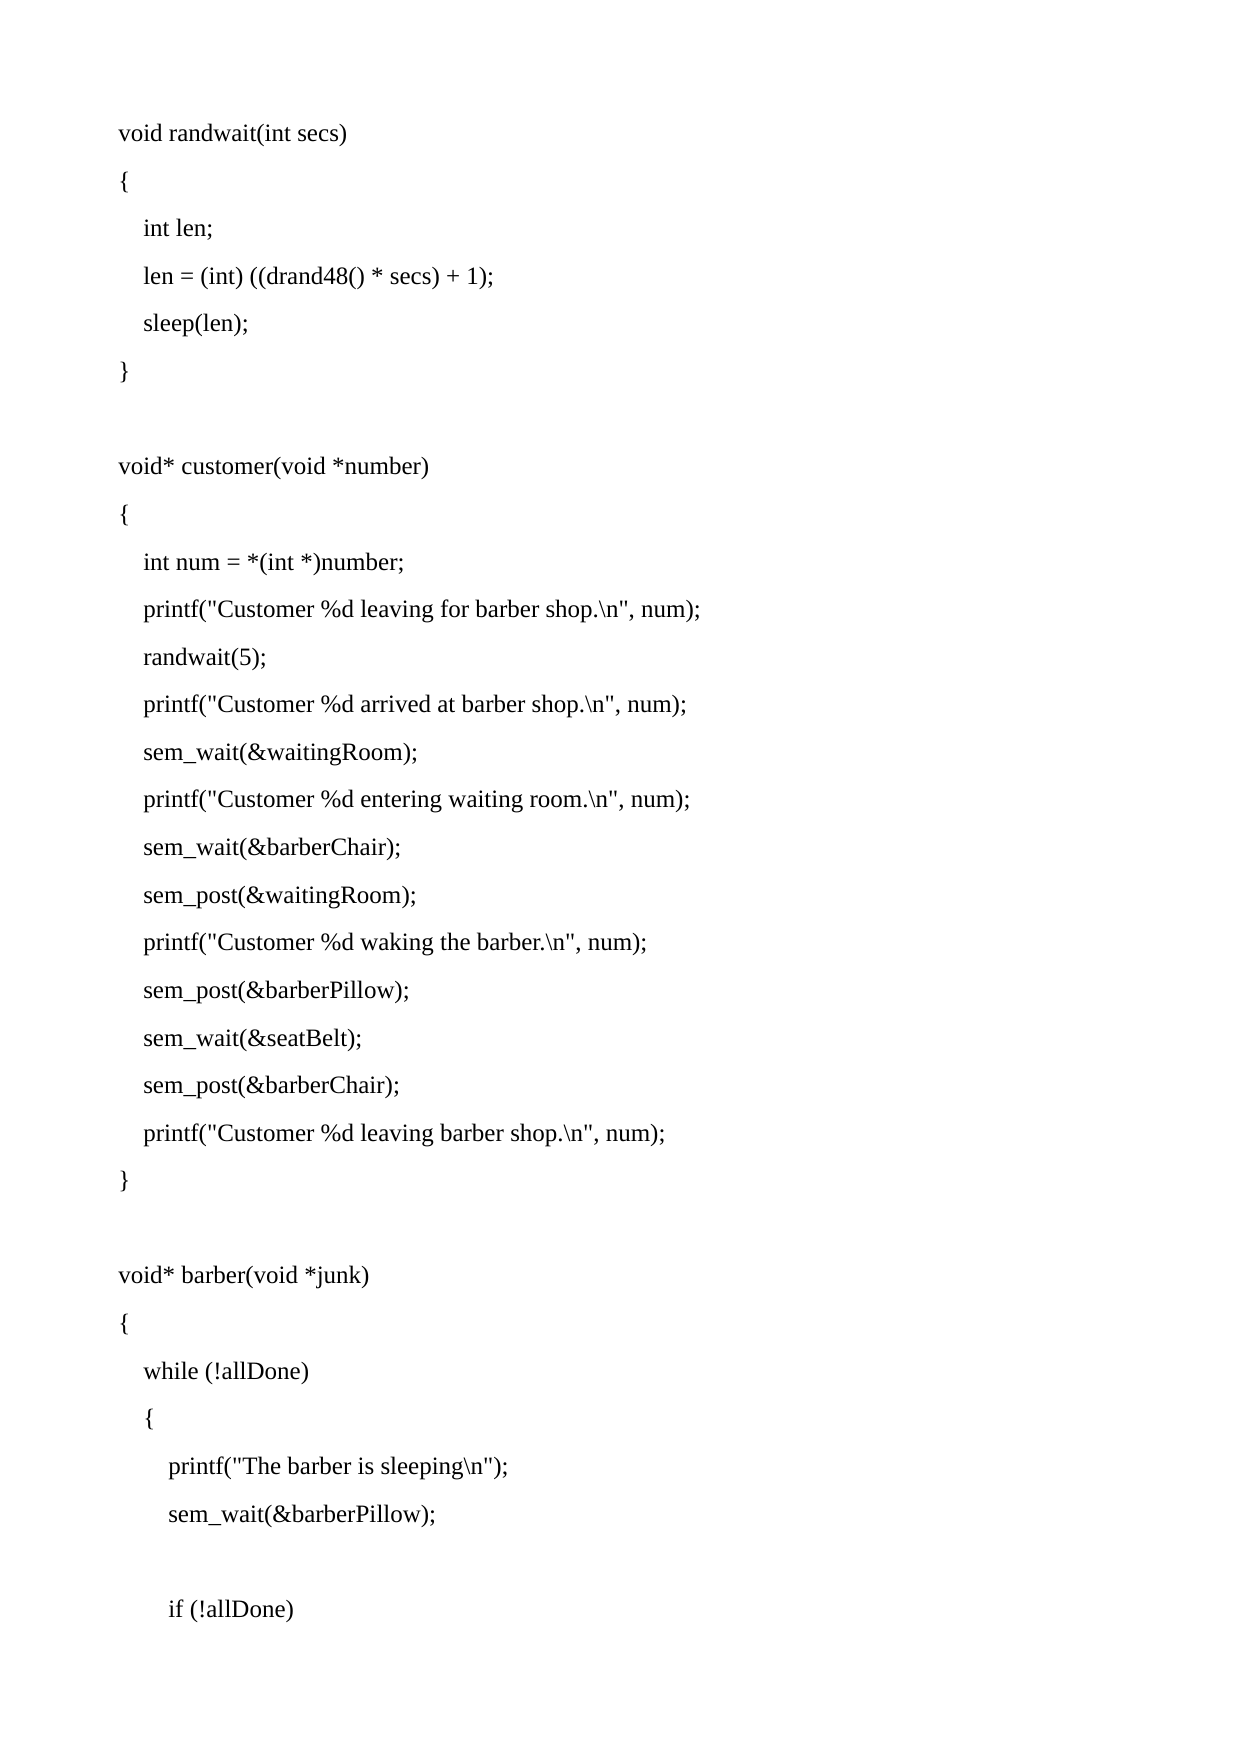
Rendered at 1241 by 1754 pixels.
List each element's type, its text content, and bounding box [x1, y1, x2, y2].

text { [118, 166, 1122, 194]
text } [118, 1165, 1122, 1194]
text len = (int) ((drand48() * secs) + 1); [118, 261, 1122, 290]
text sem_post(&waitingRoom); [118, 880, 1122, 908]
text { [118, 1308, 1122, 1337]
text if (!allDone) [118, 1594, 1122, 1623]
text } [118, 356, 1122, 385]
text printf("The barber is sleeping\n"); [118, 1451, 1122, 1480]
text sem_wait(&seatBelt); [118, 1023, 1122, 1051]
text sem_wait(&barberPillow); [118, 1499, 1122, 1527]
text printf("Customer %d arrived at barber shop.\n", num); [118, 689, 1122, 718]
text sem_wait(&barberChair); [118, 832, 1122, 861]
text void randwait(int secs) [118, 118, 1122, 147]
text printf("Customer %d waking the barber.\n", num); [118, 927, 1122, 956]
text int len; [118, 213, 1122, 242]
text sem_wait(&waitingRoom); [118, 737, 1122, 766]
text { [118, 499, 1122, 528]
text printf("Customer %d leaving for barber shop.\n", num); [118, 594, 1122, 623]
text void* customer(void *number) [118, 451, 1122, 480]
text printf("Customer %d entering waiting room.\n", num); [118, 784, 1122, 813]
text void* barber(void *junk) [118, 1261, 1122, 1289]
text sem_post(&barberChair); [118, 1070, 1122, 1099]
text printf("Customer %d leaving barber shop.\n", num); [118, 1118, 1122, 1147]
text { [118, 1403, 1122, 1432]
text int num = *(int *)number; [118, 547, 1122, 575]
text sleep(len); [118, 308, 1122, 337]
text while (!allDone) [118, 1356, 1122, 1384]
text sem_post(&barberPillow); [118, 975, 1122, 1004]
text randwait(5); [118, 642, 1122, 671]
